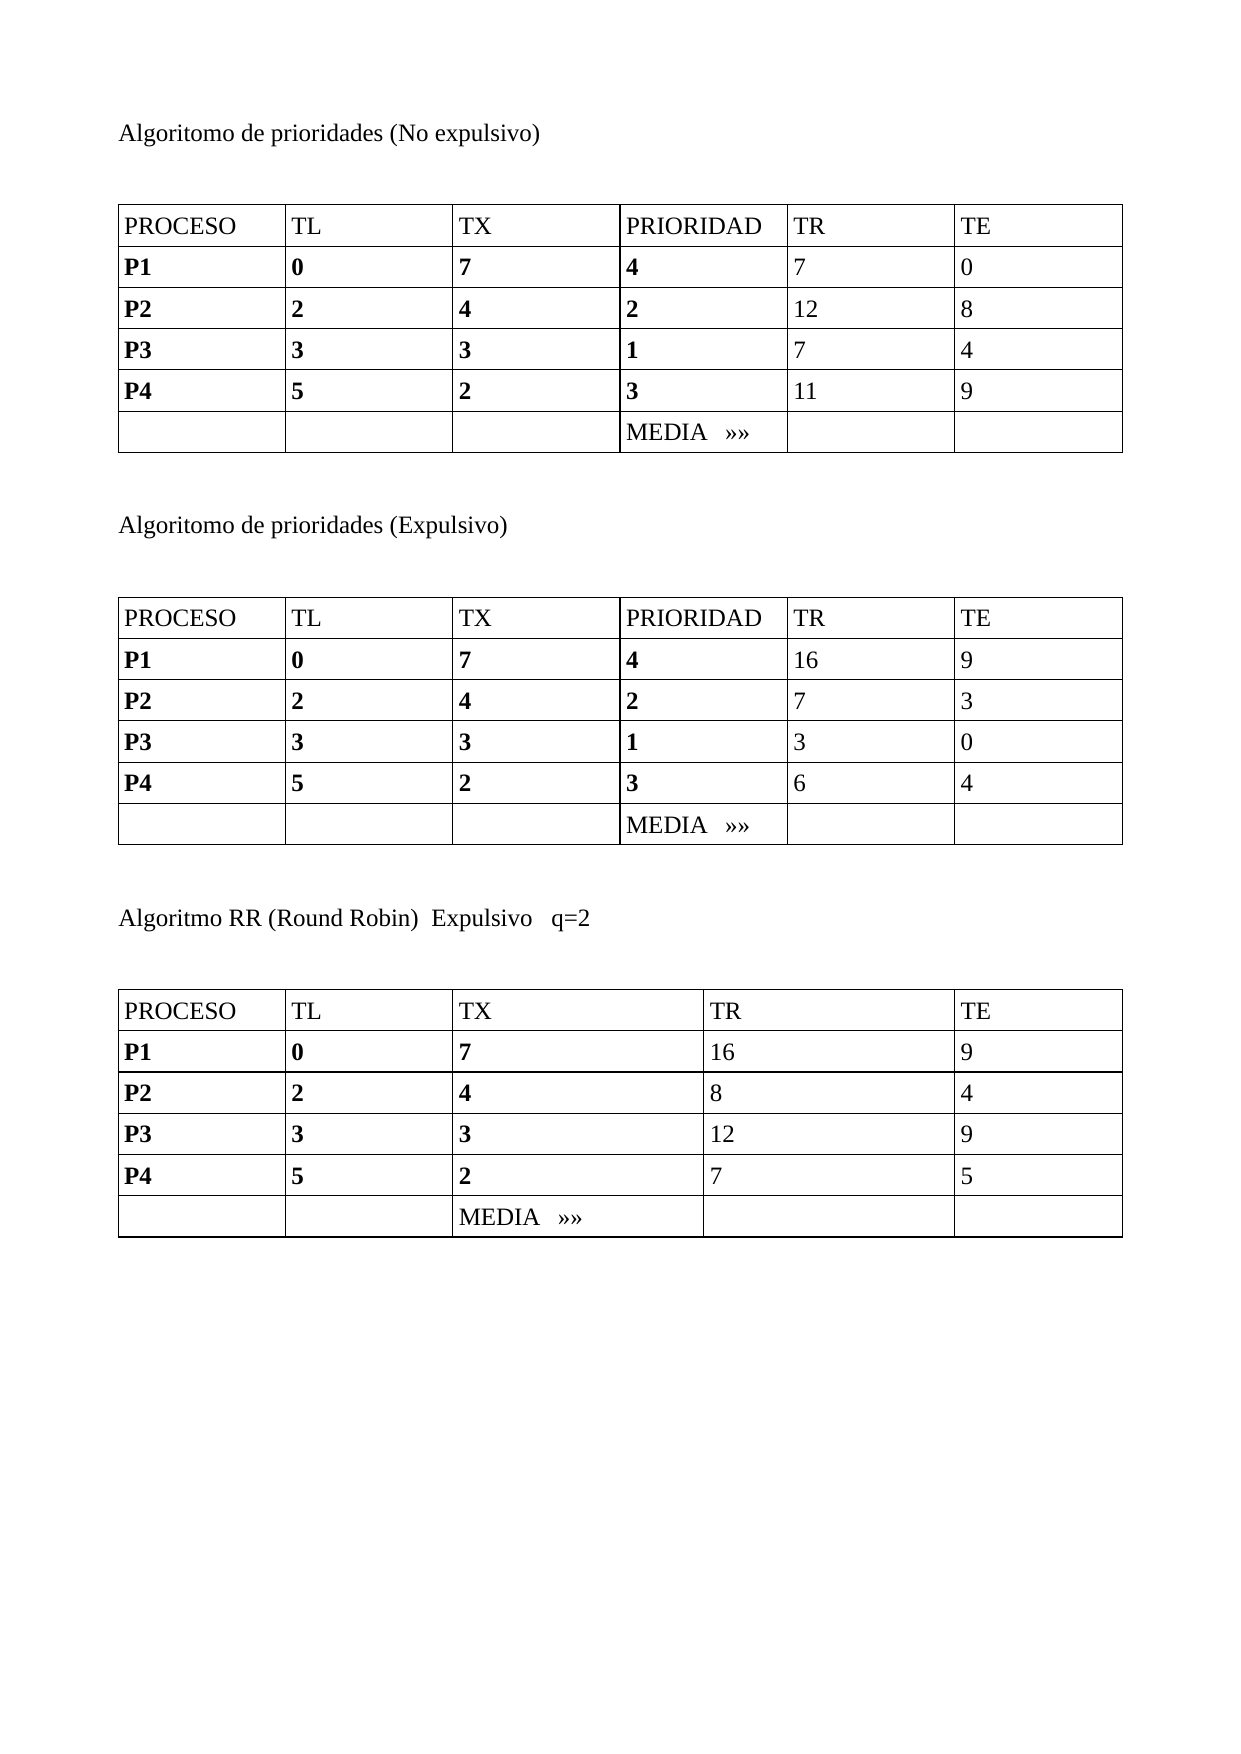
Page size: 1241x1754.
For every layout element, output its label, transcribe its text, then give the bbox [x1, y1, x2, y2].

table_cell 5 [286, 370, 452, 411]
table_cell 2 [453, 370, 619, 411]
table_header TL [286, 598, 452, 638]
table_cell [119, 804, 285, 844]
table_header TE [955, 990, 1122, 1030]
table_cell 12 [788, 288, 954, 328]
table_cell P4 [119, 763, 285, 803]
table_cell 2 [621, 288, 787, 328]
table_cell P3 [119, 1114, 285, 1154]
table_header PROCESO [119, 990, 285, 1030]
table_header TR [788, 205, 954, 246]
table_cell P2 [119, 288, 285, 328]
table_cell 3 [286, 1114, 452, 1154]
table_cell 4 [453, 288, 619, 328]
table_cell P4 [119, 1155, 285, 1195]
table_cell [119, 412, 285, 452]
table_cell [955, 1196, 1122, 1236]
table_cell 7 [453, 639, 619, 679]
table_cell 0 [286, 247, 452, 287]
table_header TE [955, 205, 1122, 246]
table_cell [119, 1196, 285, 1236]
text Algoritomo de prioridades (Expulsivo) [118, 510, 1122, 539]
table_cell 3 [286, 329, 452, 369]
table_cell 3 [621, 763, 787, 803]
table_cell P3 [119, 721, 285, 762]
table_cell 3 [955, 680, 1122, 720]
table_cell 4 [621, 639, 787, 679]
table_header TX [453, 205, 619, 246]
table_cell [788, 804, 954, 844]
table_header PRIORIDAD [621, 598, 787, 638]
table_cell 1 [621, 721, 787, 762]
table_header PRIORIDAD [621, 205, 787, 246]
table_cell [955, 804, 1122, 844]
table_cell 0 [286, 639, 452, 679]
table_cell MEDIA »» [621, 804, 787, 844]
table_cell 0 [955, 721, 1122, 762]
table_cell 12 [704, 1114, 954, 1154]
table_cell 7 [453, 1031, 703, 1071]
table_cell 5 [286, 1155, 452, 1195]
table_cell 7 [788, 247, 954, 287]
table_cell 9 [955, 370, 1122, 411]
table_cell 3 [621, 370, 787, 411]
table_cell [788, 412, 954, 452]
table_header TX [453, 990, 703, 1030]
text Algoritmo RR (Round Robin) Expulsivo q=2 [118, 903, 1122, 931]
table_cell P3 [119, 329, 285, 369]
table_cell [453, 804, 619, 844]
table_header TE [955, 598, 1122, 638]
table_cell 9 [955, 1114, 1122, 1154]
table_cell 4 [453, 1073, 703, 1113]
text Algoritomo de prioridades (No expulsivo) [118, 118, 1122, 147]
table_cell 7 [704, 1155, 954, 1195]
table_header PROCESO [119, 598, 285, 638]
table_cell 5 [286, 763, 452, 803]
table_cell P1 [119, 1031, 285, 1071]
table_cell 3 [286, 721, 452, 762]
table_cell 8 [704, 1073, 954, 1113]
table_cell 4 [955, 763, 1122, 803]
table_cell 2 [286, 288, 452, 328]
table_cell P2 [119, 680, 285, 720]
table_header TX [453, 598, 619, 638]
table_cell 11 [788, 370, 954, 411]
table_cell 1 [621, 329, 787, 369]
table_cell 2 [286, 680, 452, 720]
table_cell [453, 412, 619, 452]
table_cell 3 [453, 721, 619, 762]
table_cell 3 [453, 329, 619, 369]
table_cell 7 [788, 329, 954, 369]
table_cell 16 [704, 1031, 954, 1071]
table_cell P1 [119, 247, 285, 287]
table_header TR [704, 990, 954, 1030]
table_cell [955, 412, 1122, 452]
table_cell 2 [286, 1073, 452, 1113]
table_cell MEDIA »» [453, 1196, 703, 1236]
table_cell 4 [453, 680, 619, 720]
table_cell 4 [621, 247, 787, 287]
table_cell 4 [955, 329, 1122, 369]
table_cell 4 [955, 1073, 1122, 1113]
table_cell [286, 1196, 452, 1236]
table_cell 7 [788, 680, 954, 720]
table_cell 6 [788, 763, 954, 803]
table_cell 7 [453, 247, 619, 287]
table_cell 9 [955, 1031, 1122, 1071]
table_cell 5 [955, 1155, 1122, 1195]
table_cell 2 [453, 1155, 703, 1195]
table_cell 3 [453, 1114, 703, 1154]
table_cell P4 [119, 370, 285, 411]
table_cell 16 [788, 639, 954, 679]
table_cell [286, 804, 452, 844]
table_cell 2 [453, 763, 619, 803]
table_header TL [286, 205, 452, 246]
table_cell 8 [955, 288, 1122, 328]
table_cell P2 [119, 1073, 285, 1113]
table_cell [286, 412, 452, 452]
table_cell 2 [621, 680, 787, 720]
table_cell P1 [119, 639, 285, 679]
table_header TL [286, 990, 452, 1030]
table_cell 0 [955, 247, 1122, 287]
table_cell 3 [788, 721, 954, 762]
table_cell 0 [286, 1031, 452, 1071]
table_cell MEDIA »» [621, 412, 787, 452]
table_header PROCESO [119, 205, 285, 246]
table_cell 9 [955, 639, 1122, 679]
table_header TR [788, 598, 954, 638]
table_cell [704, 1196, 954, 1236]
